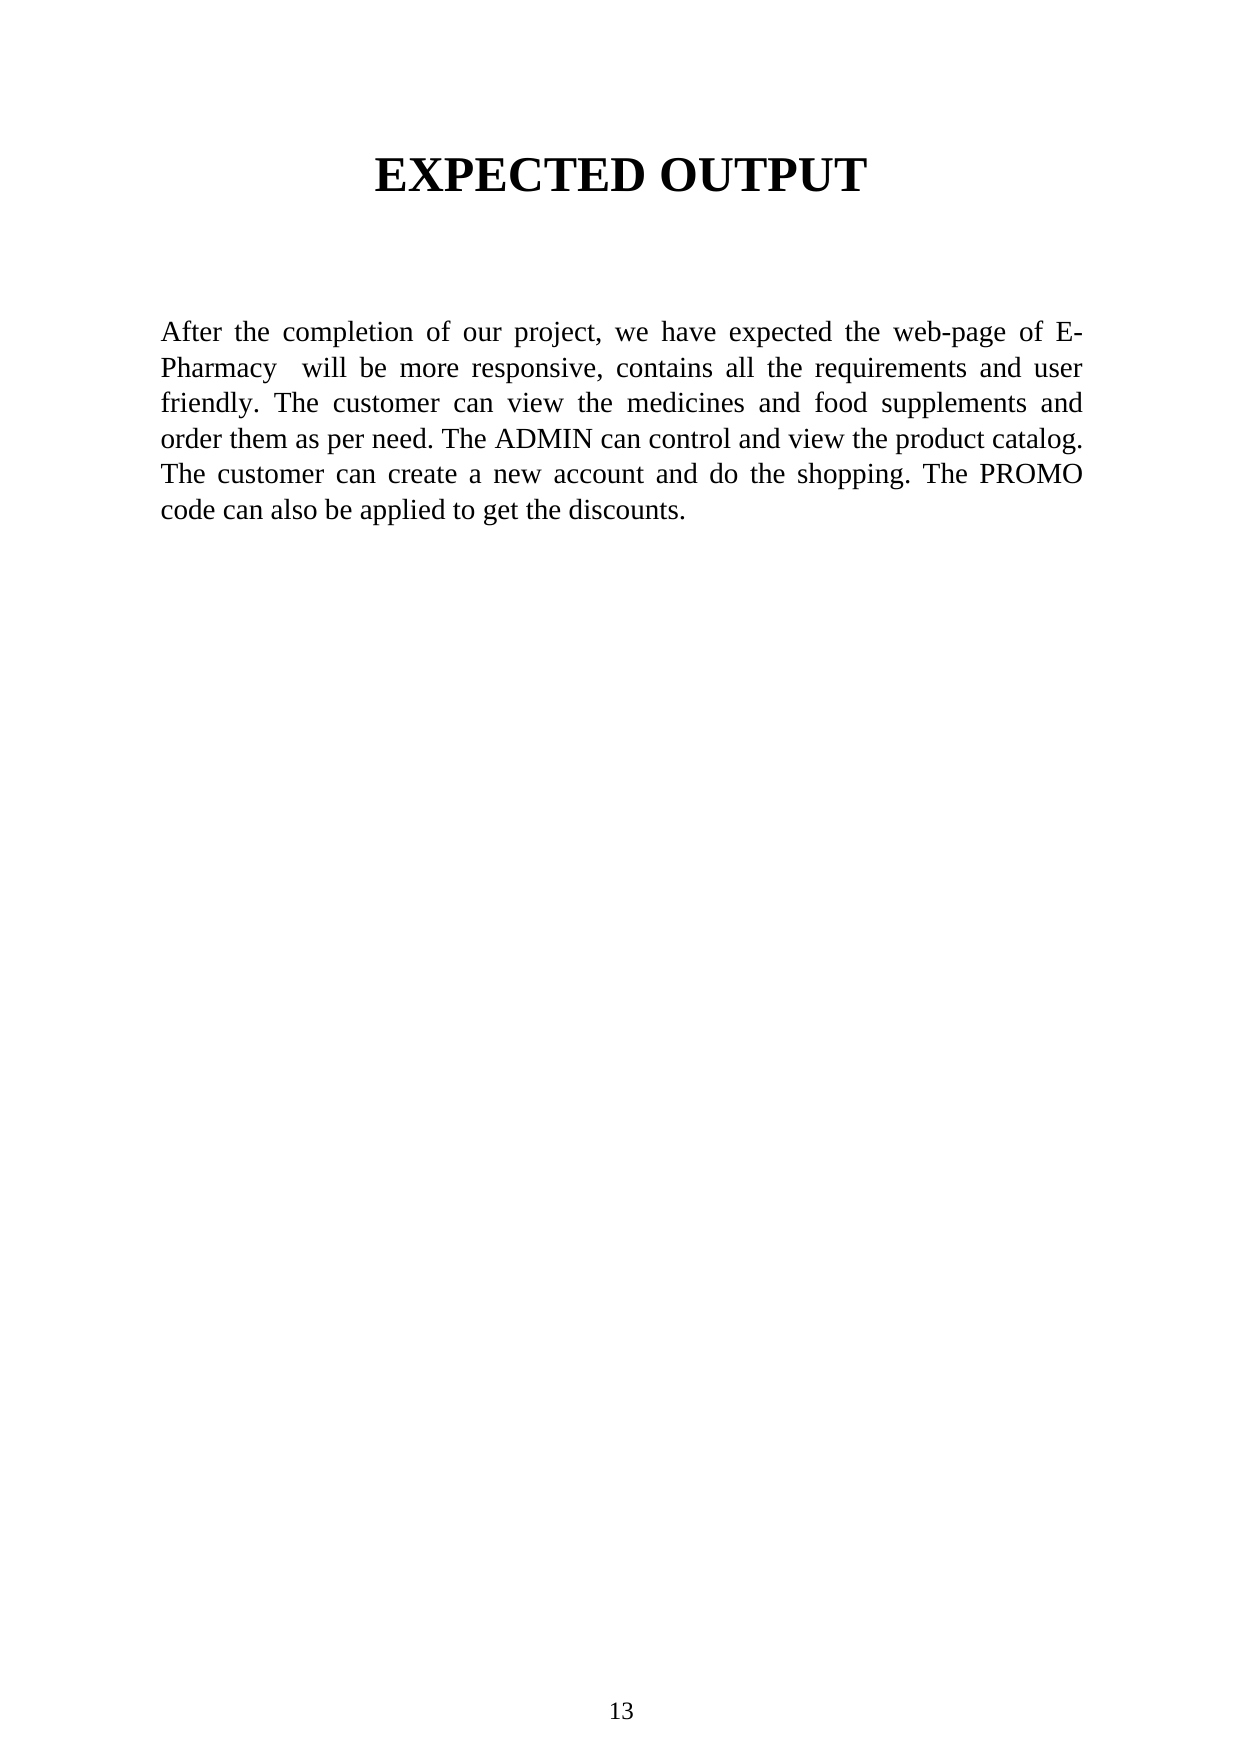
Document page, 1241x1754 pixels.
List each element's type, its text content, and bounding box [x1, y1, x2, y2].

text After the completion of our project, we have expected the web-page of E- Pharmacy will be more responsive, contains all the requirements and user friendly. The customer can view the medicines and food supplements and order them as per need. The ADMIN can control and view the product catalog. The customer can create a new account and do the shopping. The PROMO code can also be applied to get the discounts. [160, 314, 1084, 526]
subtitle EXPECTED OUTPUT [150, 145, 1092, 202]
